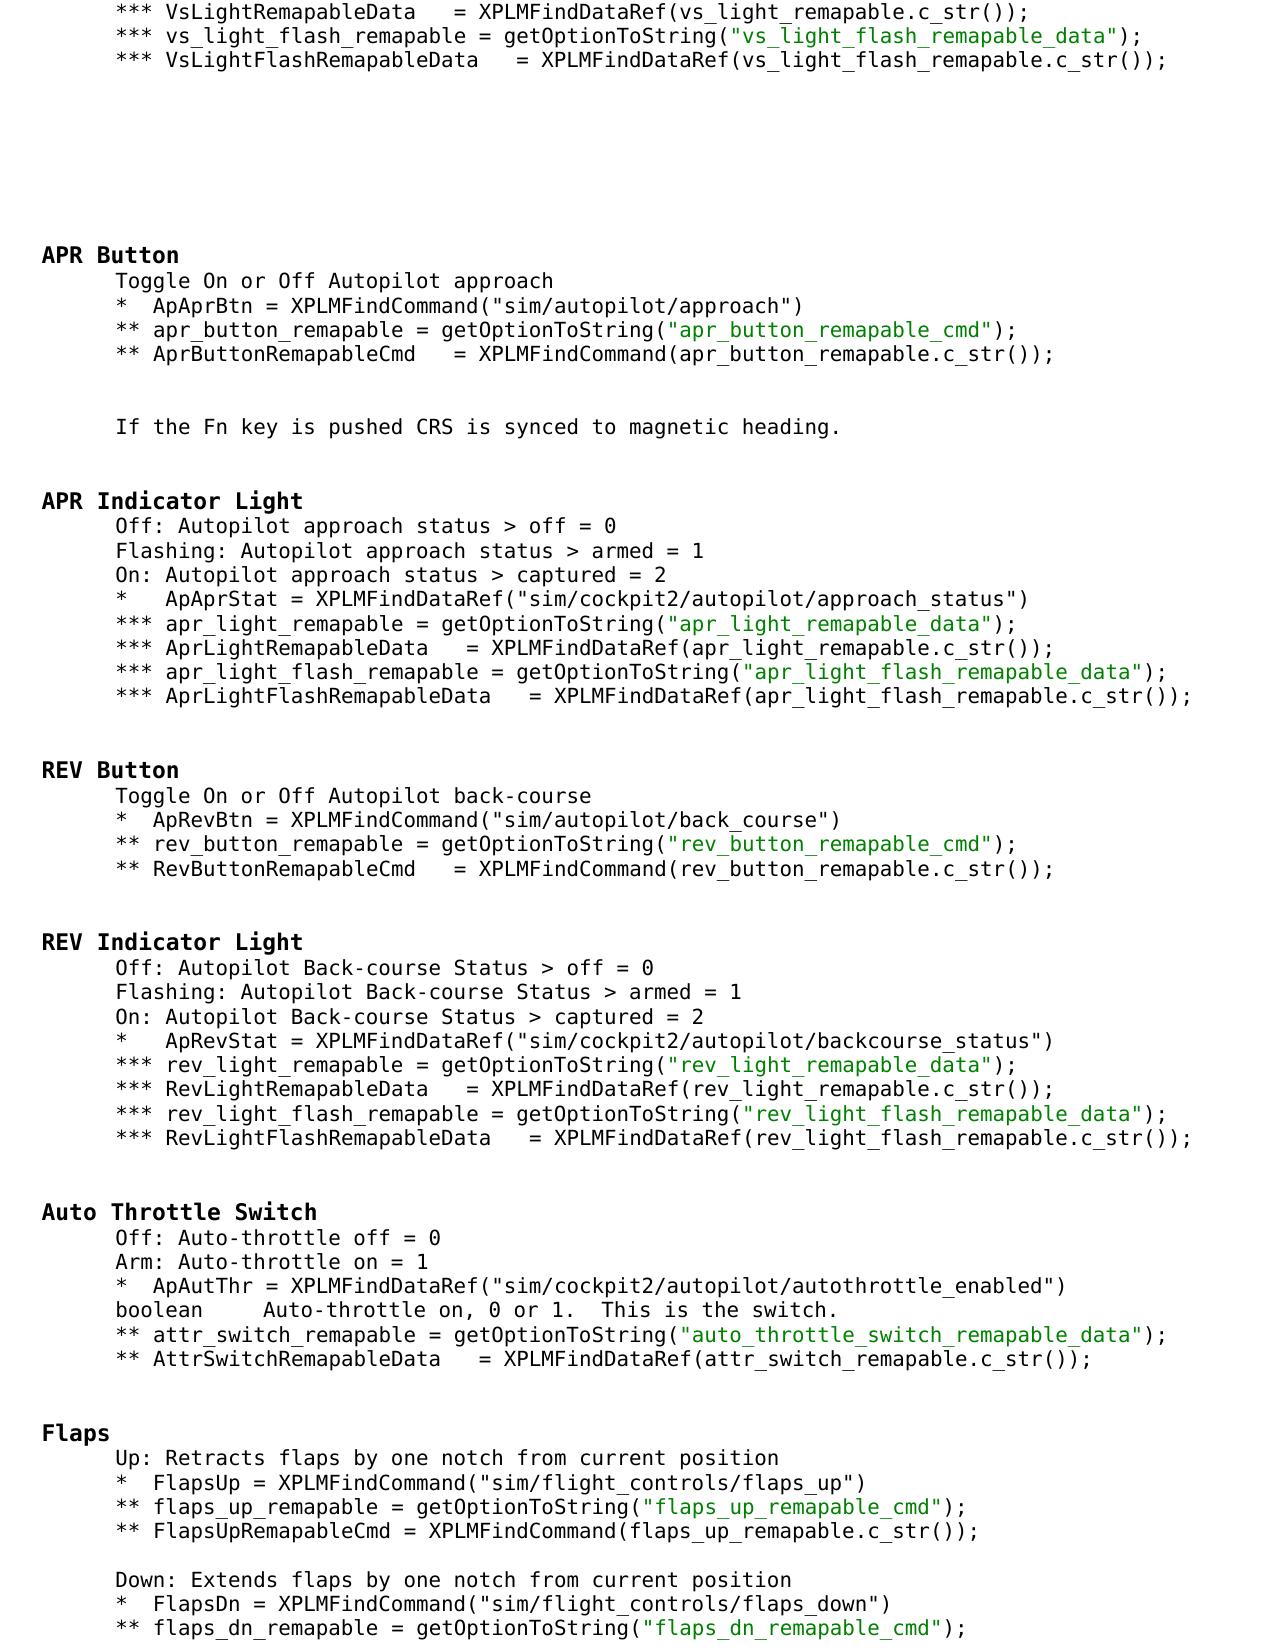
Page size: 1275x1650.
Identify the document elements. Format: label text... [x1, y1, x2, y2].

text * ApRevBtn = XPLMFindCommand("sim/autopilot/back_course") [41, 808, 1234, 832]
text REV Button [41, 757, 1234, 784]
text * ApAprStat = XPLMFindDataRef("sim/cockpit2/autopilot/approach_status") [41, 587, 1234, 612]
text * ApAutThr = XPLMFindDataRef("sim/cockpit2/autopilot/autothrottle_enabled") [41, 1274, 1234, 1298]
text ** rev_button_remapable = getOptionToString("rev_button_remapable_cmd"); [41, 832, 1234, 857]
text boolean Auto-throttle on, 0 or 1. This is the switch. [41, 1298, 1234, 1323]
text ** attr_switch_remapable = getOptionToString("auto_throttle_switch_remapable_data"); [41, 1323, 1234, 1347]
text *** AprLightFlashRemapableData = XPLMFindDataRef(apr_light_flash_remapable.c_str()); [41, 684, 1234, 709]
text On: Autopilot approach status > captured = 2 [41, 563, 1234, 587]
text Toggle On or Off Autopilot approach [41, 269, 1234, 294]
text *** vs_light_flash_remapable = getOptionToString("vs_light_flash_remapable_data"); [41, 24, 1234, 48]
text REV Indicator Light [41, 929, 1234, 956]
text Arm: Auto-throttle on = 1 [41, 1250, 1234, 1274]
text If the Fn key is pushed CRS is synced to magnetic heading. [41, 415, 1234, 439]
text * FlapsDn = XPLMFindCommand("sim/flight_controls/flaps_down") [41, 1592, 1234, 1616]
text ** RevButtonRemapableCmd = XPLMFindCommand(rev_button_remapable.c_str()); [41, 857, 1234, 881]
text Flaps [41, 1420, 1234, 1446]
text ** flaps_up_remapable = getOptionToString("flaps_up_remapable_cmd"); [41, 1495, 1234, 1519]
text *** AprLightRemapableData = XPLMFindDataRef(apr_light_remapable.c_str()); [41, 636, 1234, 660]
text *** rev_light_flash_remapable = getOptionToString("rev_light_flash_remapable_data"); [41, 1102, 1234, 1126]
text ** AprButtonRemapableCmd = XPLMFindCommand(apr_button_remapable.c_str()); [41, 342, 1234, 366]
text *** RevLightFlashRemapableData = XPLMFindDataRef(rev_light_flash_remapable.c_str()); [41, 1126, 1234, 1150]
text ** AttrSwitchRemapableData = XPLMFindDataRef(attr_switch_remapable.c_str()); [41, 1347, 1234, 1371]
text Down: Extends flaps by one notch from current position [41, 1568, 1234, 1592]
text Flashing: Autopilot approach status > armed = 1 [41, 539, 1234, 563]
text *** apr_light_remapable = getOptionToString("apr_light_remapable_data"); [41, 612, 1234, 636]
text Up: Retracts flaps by one notch from current position [41, 1446, 1234, 1471]
text ** apr_button_remapable = getOptionToString("apr_button_remapable_cmd"); [41, 318, 1234, 342]
text APR Indicator Light [41, 488, 1234, 514]
text *** apr_light_flash_remapable = getOptionToString("apr_light_flash_remapable_data"); [41, 660, 1234, 684]
text * ApAprBtn = XPLMFindCommand("sim/autopilot/approach") [41, 294, 1234, 318]
text *** RevLightRemapableData = XPLMFindDataRef(rev_light_remapable.c_str()); [41, 1077, 1234, 1102]
text * ApRevStat = XPLMFindDataRef("sim/cockpit2/autopilot/backcourse_status") [41, 1029, 1234, 1053]
text *** VsLightFlashRemapableData = XPLMFindDataRef(vs_light_flash_remapable.c_str()); [41, 48, 1234, 73]
text *** VsLightRemapableData = XPLMFindDataRef(vs_light_remapable.c_str()); [41, 0, 1234, 24]
text Toggle On or Off Autopilot back-course [41, 784, 1234, 808]
text Flashing: Autopilot Back-course Status > armed = 1 [41, 980, 1234, 1005]
text Auto Throttle Switch [41, 1199, 1234, 1226]
text ** flaps_dn_remapable = getOptionToString("flaps_dn_remapable_cmd"); [41, 1616, 1234, 1641]
text Off: Autopilot Back-course Status > off = 0 [41, 956, 1234, 980]
text Off: Auto-throttle off = 0 [41, 1226, 1234, 1250]
text Off: Autopilot approach status > off = 0 [41, 514, 1234, 539]
text On: Autopilot Back-course Status > captured = 2 [41, 1005, 1234, 1029]
text APR Button [41, 243, 1234, 269]
text * FlapsUp = XPLMFindCommand("sim/flight_controls/flaps_up") [41, 1471, 1234, 1495]
text ** FlapsUpRemapableCmd = XPLMFindCommand(flaps_up_remapable.c_str()); [41, 1519, 1234, 1543]
text *** rev_light_remapable = getOptionToString("rev_light_remapable_data"); [41, 1053, 1234, 1077]
